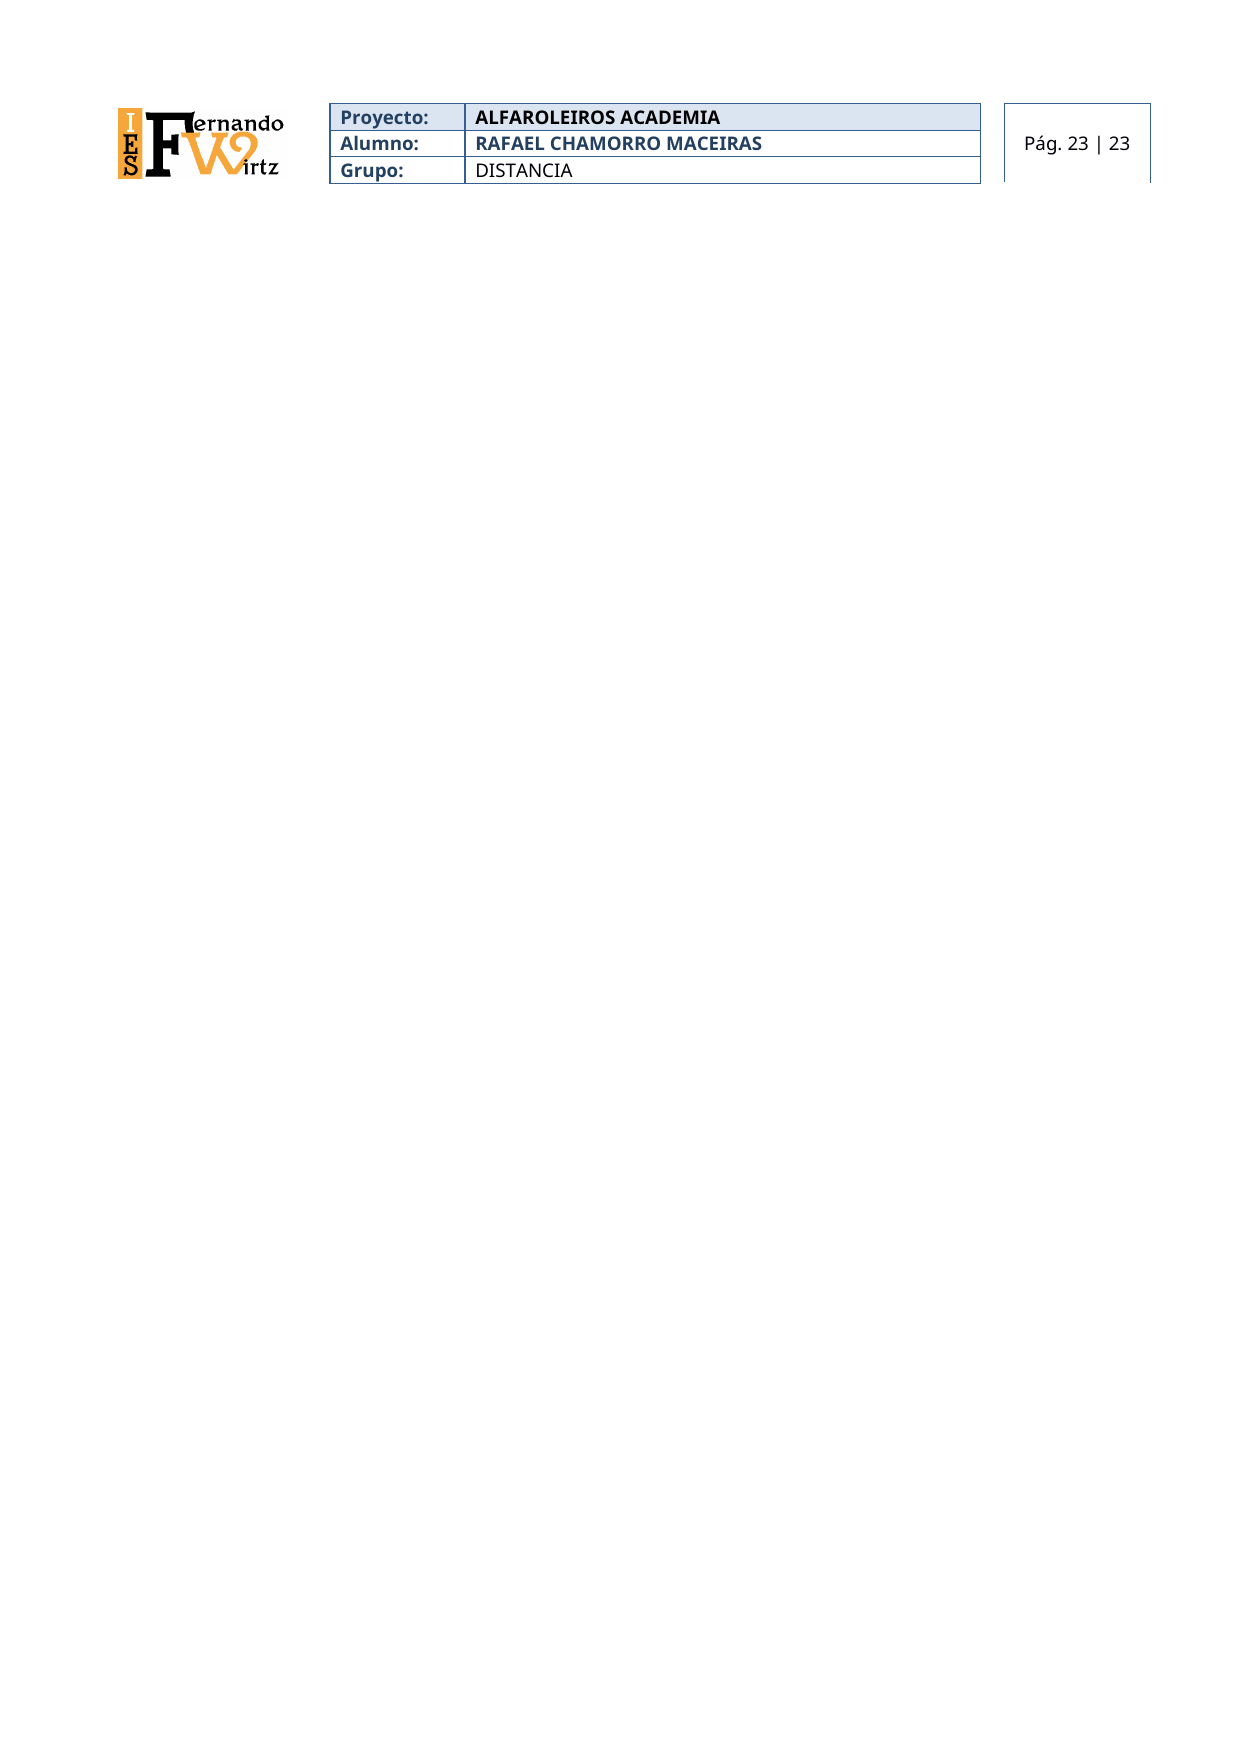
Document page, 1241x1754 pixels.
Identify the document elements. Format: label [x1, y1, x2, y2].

picture [118, 108, 287, 179]
